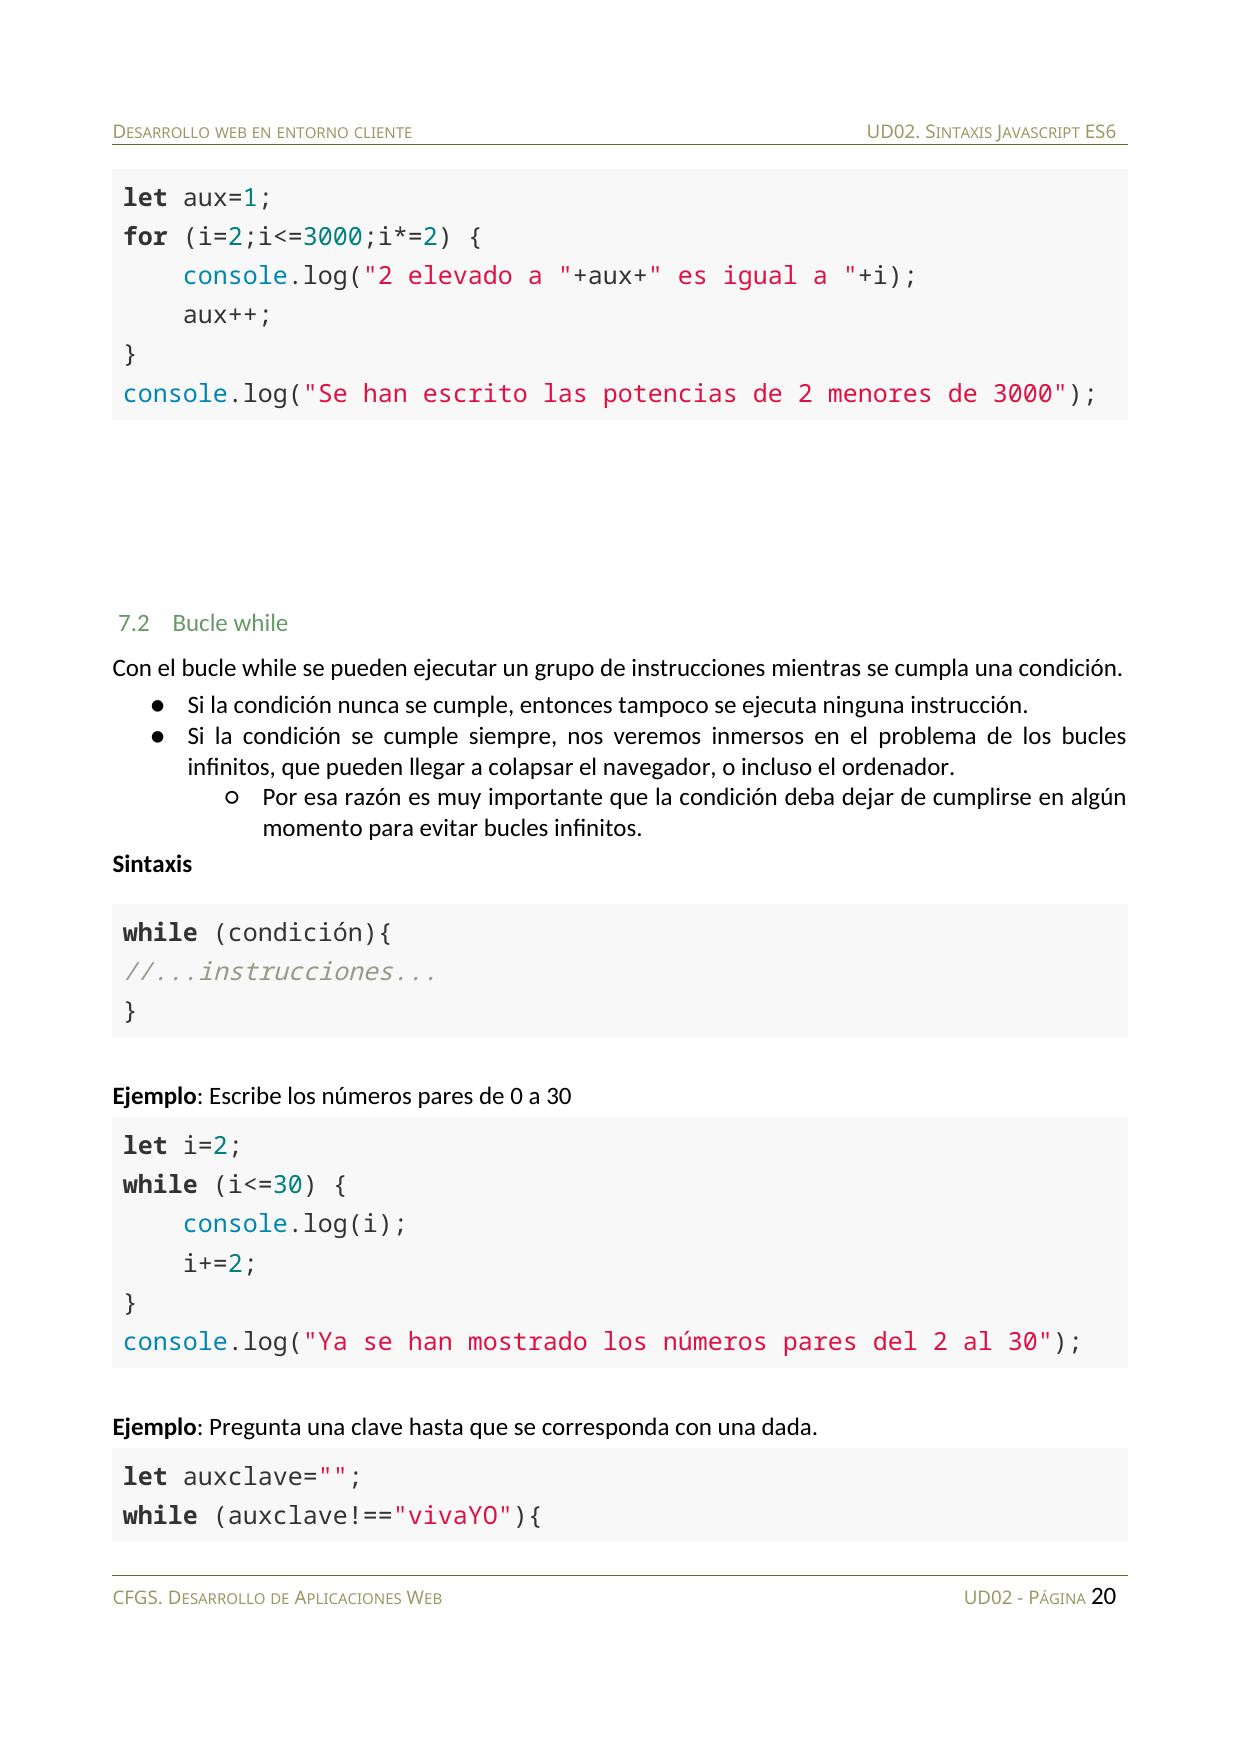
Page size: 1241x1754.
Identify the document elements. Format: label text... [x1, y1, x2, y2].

table_header let aux=1; for (i=2;i<=3000;i*=2) { console.log("2 elevado a "+aux+" es igual a "+i); aux++; } console.log("Se han escrito las potencias de 2 menores de 3000"); [112, 169, 1128, 420]
text Sintaxis [112, 849, 1128, 879]
list Si la condición se cumple siempre, nos veremos inmersos en el problema de los bucles infinitos, que pueden llegar a colapsar el navegador, o incluso el ordenador. [150, 720, 1128, 781]
text Ejemplo: Pregunta una clave hasta que se corresponda con una dada. [112, 1411, 1128, 1441]
text Ejemplo: Escribe los números pares de 0 a 30 [112, 1080, 1128, 1111]
list Si la condición nunca se cumple, entonces tampoco se ejecuta ninguna instrucción. [150, 689, 1128, 720]
table_header while (condición){ //...instrucciones... } [112, 904, 1128, 1037]
subtitle Bucle while [112, 607, 1128, 638]
list Por esa razón es muy importante que la condición deba dejar de cumplirse en algún momento para evitar bucles infinitos. [225, 781, 1128, 842]
table_header let i=2; while (i<=30) { console.log(i); i+=2; } console.log("Ya se han mostrado los números pares del 2 al 30"); [112, 1117, 1128, 1368]
table_header let auxclave=""; while (auxclave!=="vivaYO"){ [112, 1448, 1128, 1542]
text Con el bucle while se pueden ejecutar un grupo de instrucciones mientras se cumpla una condición. [112, 653, 1128, 683]
